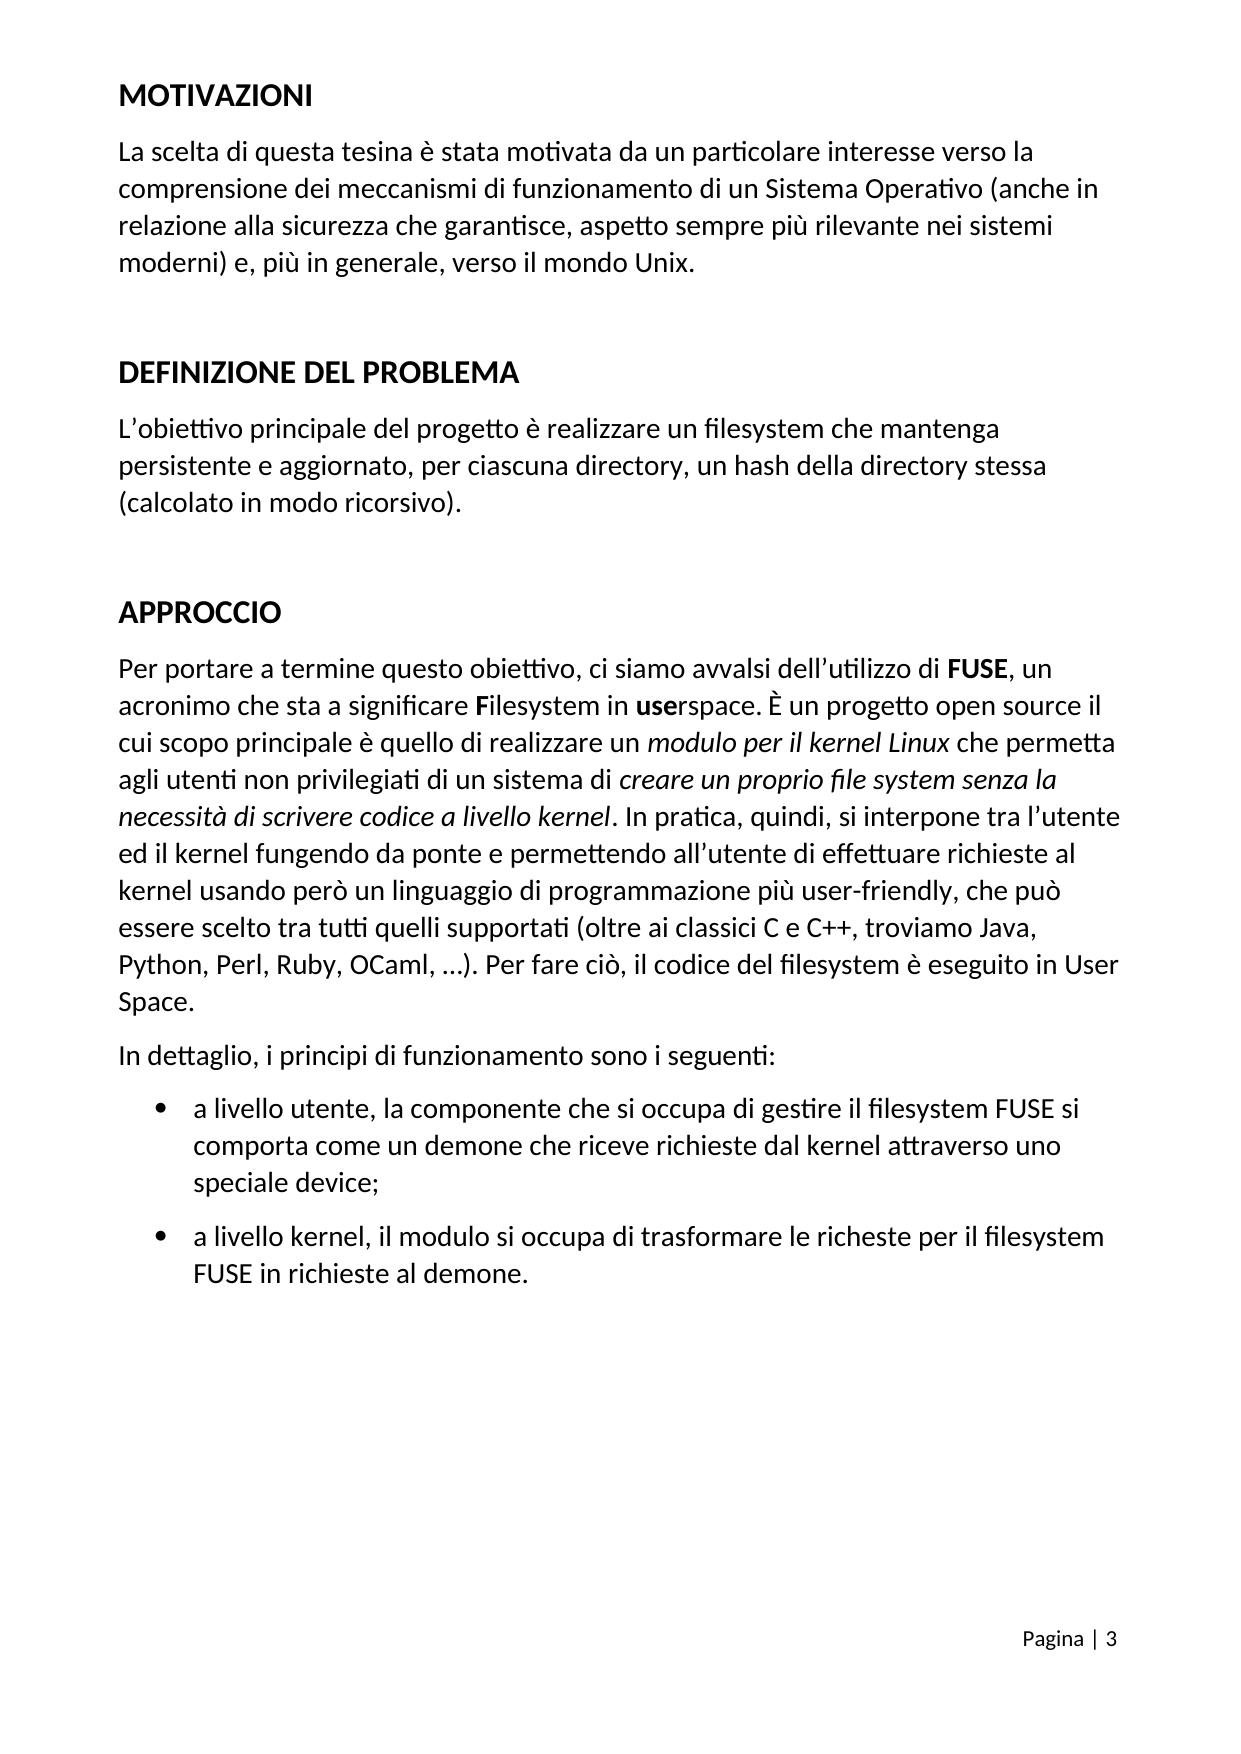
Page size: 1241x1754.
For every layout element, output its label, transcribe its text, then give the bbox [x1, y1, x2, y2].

text L’obiettivo principale del progetto è realizzare un filesystem che mantenga persistente e aggiornato, per ciascuna directory, un hash della directory stessa (calcolato in modo ricorsivo). [118, 410, 1122, 519]
text In dettaglio, i principi di funzionamento sono i seguenti: [118, 1037, 1122, 1072]
list a livello kernel, il modulo si occupa di trasformare le richeste per il filesystem FUSE in richieste al demone. [156, 1218, 1122, 1290]
text Per portare a termine questo obiettivo, ci siamo avvalsi dell’utilizzo di FUSE, un acronimo che sta a significare Filesystem in userspace. È un progetto open source il cui scopo principale è quello di realizzare un modulo per il kernel Linux che permetta agli utenti non privilegiati di un sistema di creare un proprio file system senza la necessità di scrivere codice a livello kernel. In pratica, quindi, si interpone tra l’utente ed il kernel fungendo da ponte e permettendo all’utente di effettuare richieste al kernel usando però un linguaggio di programmazione più user-friendly, che può essere scelto tra tutti quelli supportati (oltre ai classici C e C++, troviamo Java, Python, Perl, Ruby, OCaml, …). Per fare ciò, il codice del filesystem è eseguito in User Space. [118, 650, 1122, 1018]
text DEFINIZIONE DEL PROBLEMA [118, 351, 1122, 392]
text MOTIVAZIONI [118, 74, 1122, 114]
text APPROCCIO [118, 591, 1122, 632]
text La scelta di questa tesina è stata motivata da un particolare interesse verso la comprensione dei meccanismi di funzionamento di un Sistema Operativo (anche in relazione alla sicurezza che garantisce, aspetto sempre più rilevante nei sistemi moderni) e, più in generale, verso il mondo Unix. [118, 133, 1122, 279]
list a livello utente, la componente che si occupa di gestire il filesystem FUSE si comporta come un demone che riceve richieste dal kernel attraverso uno speciale device; [156, 1090, 1122, 1200]
